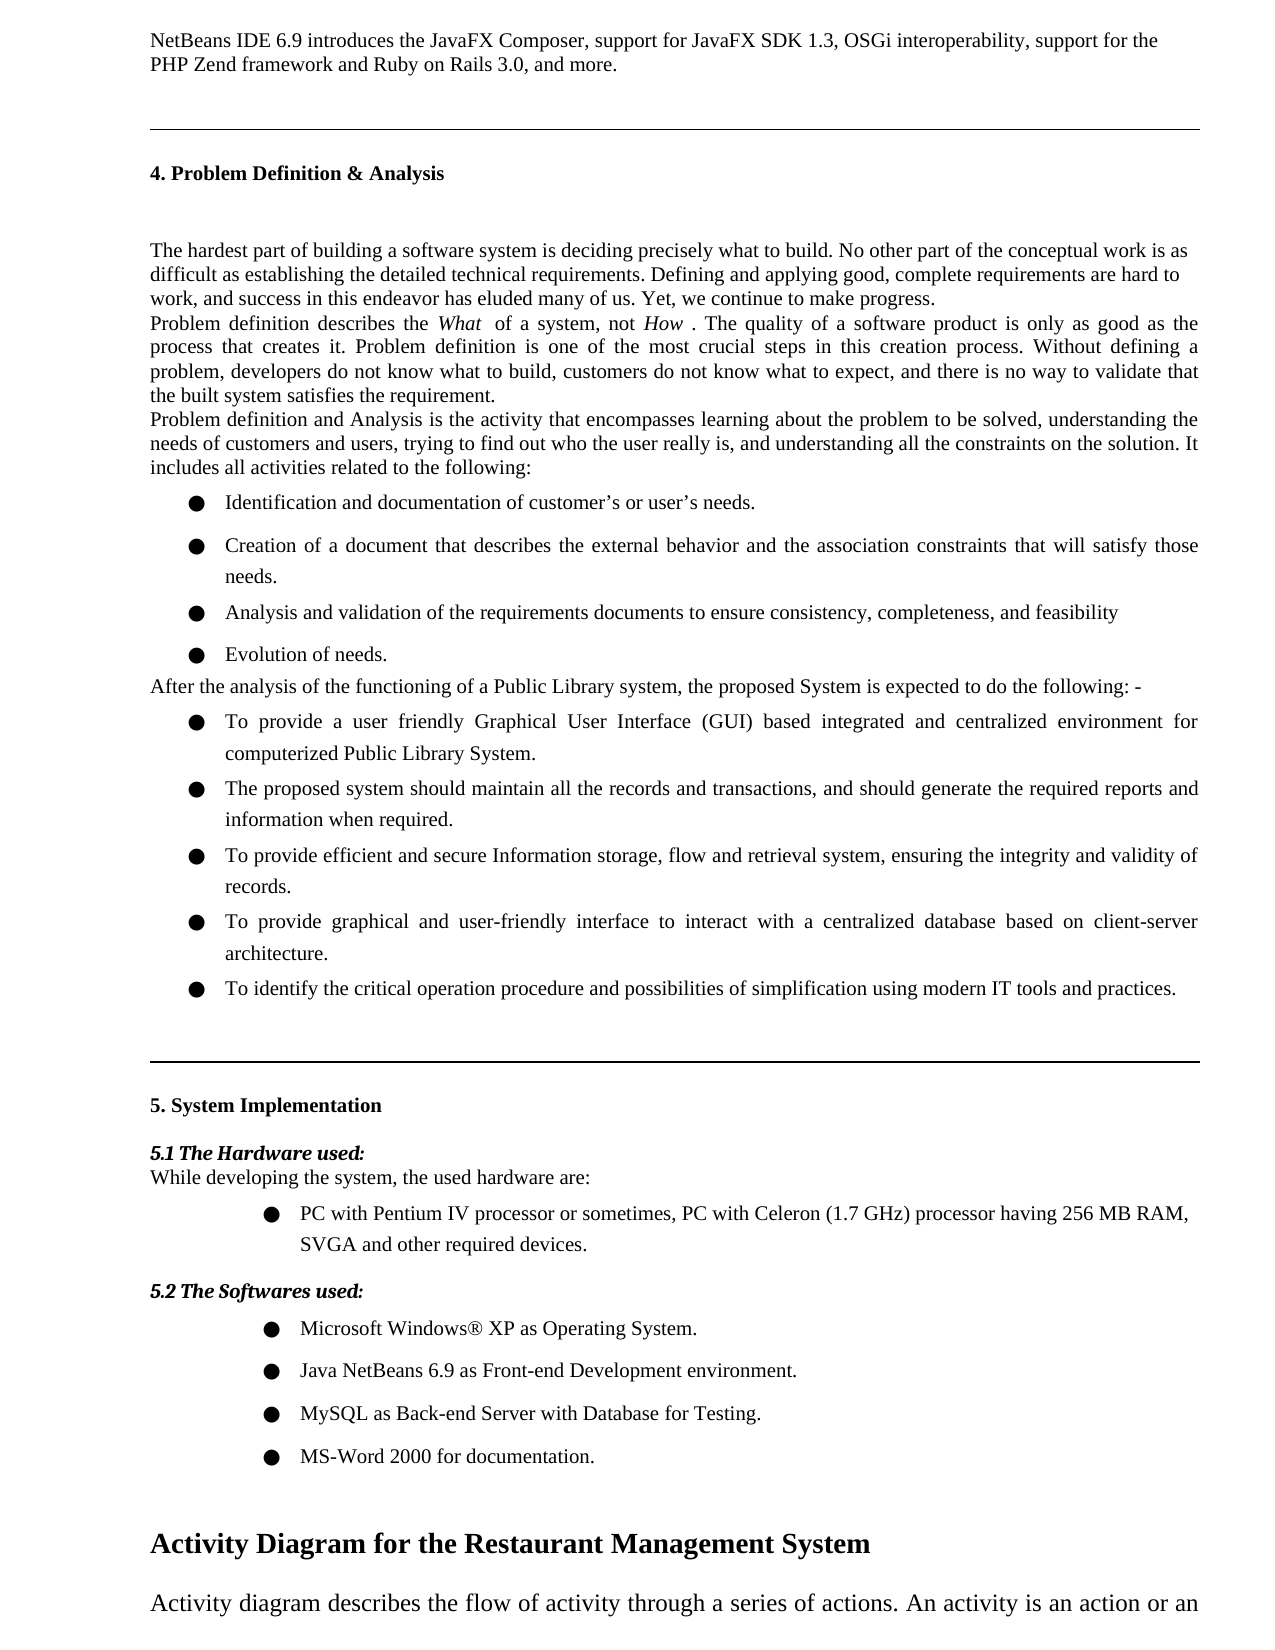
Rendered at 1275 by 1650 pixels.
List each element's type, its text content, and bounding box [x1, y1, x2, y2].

list Evolution of needs. [187, 631, 1200, 674]
list PC with Pentium IV processor or sometimes, PC with Celeron (1.7 GHz) processor having 256 MB RAM, SVGA and other required devices. [262, 1189, 1200, 1256]
list The proposed system should maintain all the records and transactions, and should generate the required reports and information when required. [187, 764, 1200, 831]
list To provide efficient and secure Information storage, flow and retrieval system, ensuring the integrity and validity of records. [187, 831, 1200, 898]
text Problem definition and Analysis is the activity that encompasses learning about the problem to be solved, understanding the needs of customers and users, trying to find out who the user really is, and understanding all the constraints on the solution. It includes all activities related to the following: [150, 407, 1200, 479]
subtitle 5.2 The Softwares used: [150, 1280, 1200, 1304]
list Microsoft Windows® XP as Operating System. [262, 1304, 1200, 1347]
list MySQL as Back-end Server with Database for Testing. [262, 1389, 1200, 1432]
text 5. System Implementation [150, 1093, 1200, 1117]
list Analysis and validation of the requirements documents to ensure consistency, completeness, and feasibility [187, 588, 1200, 631]
list To provide graphical and user-friendly interface to interact with a centralized database based on client-server architecture. [187, 898, 1200, 965]
text After the analysis of the functioning of a Public Library system, the proposed System is expected to do the following: - [150, 674, 1200, 698]
list Creation of a document that describes the external behavior and the association constraints that will satisfy those needs. [187, 522, 1200, 588]
list Java NetBeans 6.9 as Front-end Development environment. [262, 1347, 1200, 1389]
subtitle 5.1 The Hardware used: [150, 1141, 1200, 1165]
list To provide a user friendly Graphical User Interface (GUI) based integrated and centralized environment for computerized Public Library System. [187, 698, 1200, 764]
text NetBeans IDE 6.9 introduces the JavaFX Composer, support for JavaFX SDK 1.3, OSGi interoperability, support for the PHP Zend framework and Ruby on Rails 3.0, and more. [150, 28, 1200, 76]
text Problem definition describes the What of a system, not How . The quality of a software product is only as good as the process that creates it. Problem definition is one of the most crucial steps in this creation process. Without defining a problem, developers do not know what to build, customers do not know what to expect, and there is no way to validate that the built system satisfies the requirement. [150, 310, 1200, 407]
text While developing the system, the used hardware are: [150, 1165, 1200, 1189]
text The hardest part of building a software system is deciding precisely what to build. No other part of the conceptual work is as difficult as establishing the detailed technical requirements. Defining and applying good, complete requirements are hard to work, and success in this endeavor has eluded many of us. Yet, we continue to make progress. [150, 238, 1200, 310]
text Activity diagram describes the flow of activity through a series of actions. An activity is an action or an [150, 1588, 1200, 1617]
text Activity Diagram for the Restaurant Management System [150, 1526, 1200, 1559]
list MS-Word 2000 for documentation. [262, 1432, 1200, 1475]
list To identify the critical operation procedure and possibilities of simplification using modern IT tools and practices. [187, 965, 1200, 1008]
text 4. Problem Definition & Analysis [150, 161, 1200, 185]
list Identification and documentation of customer’s or user’s needs. [187, 479, 1200, 522]
